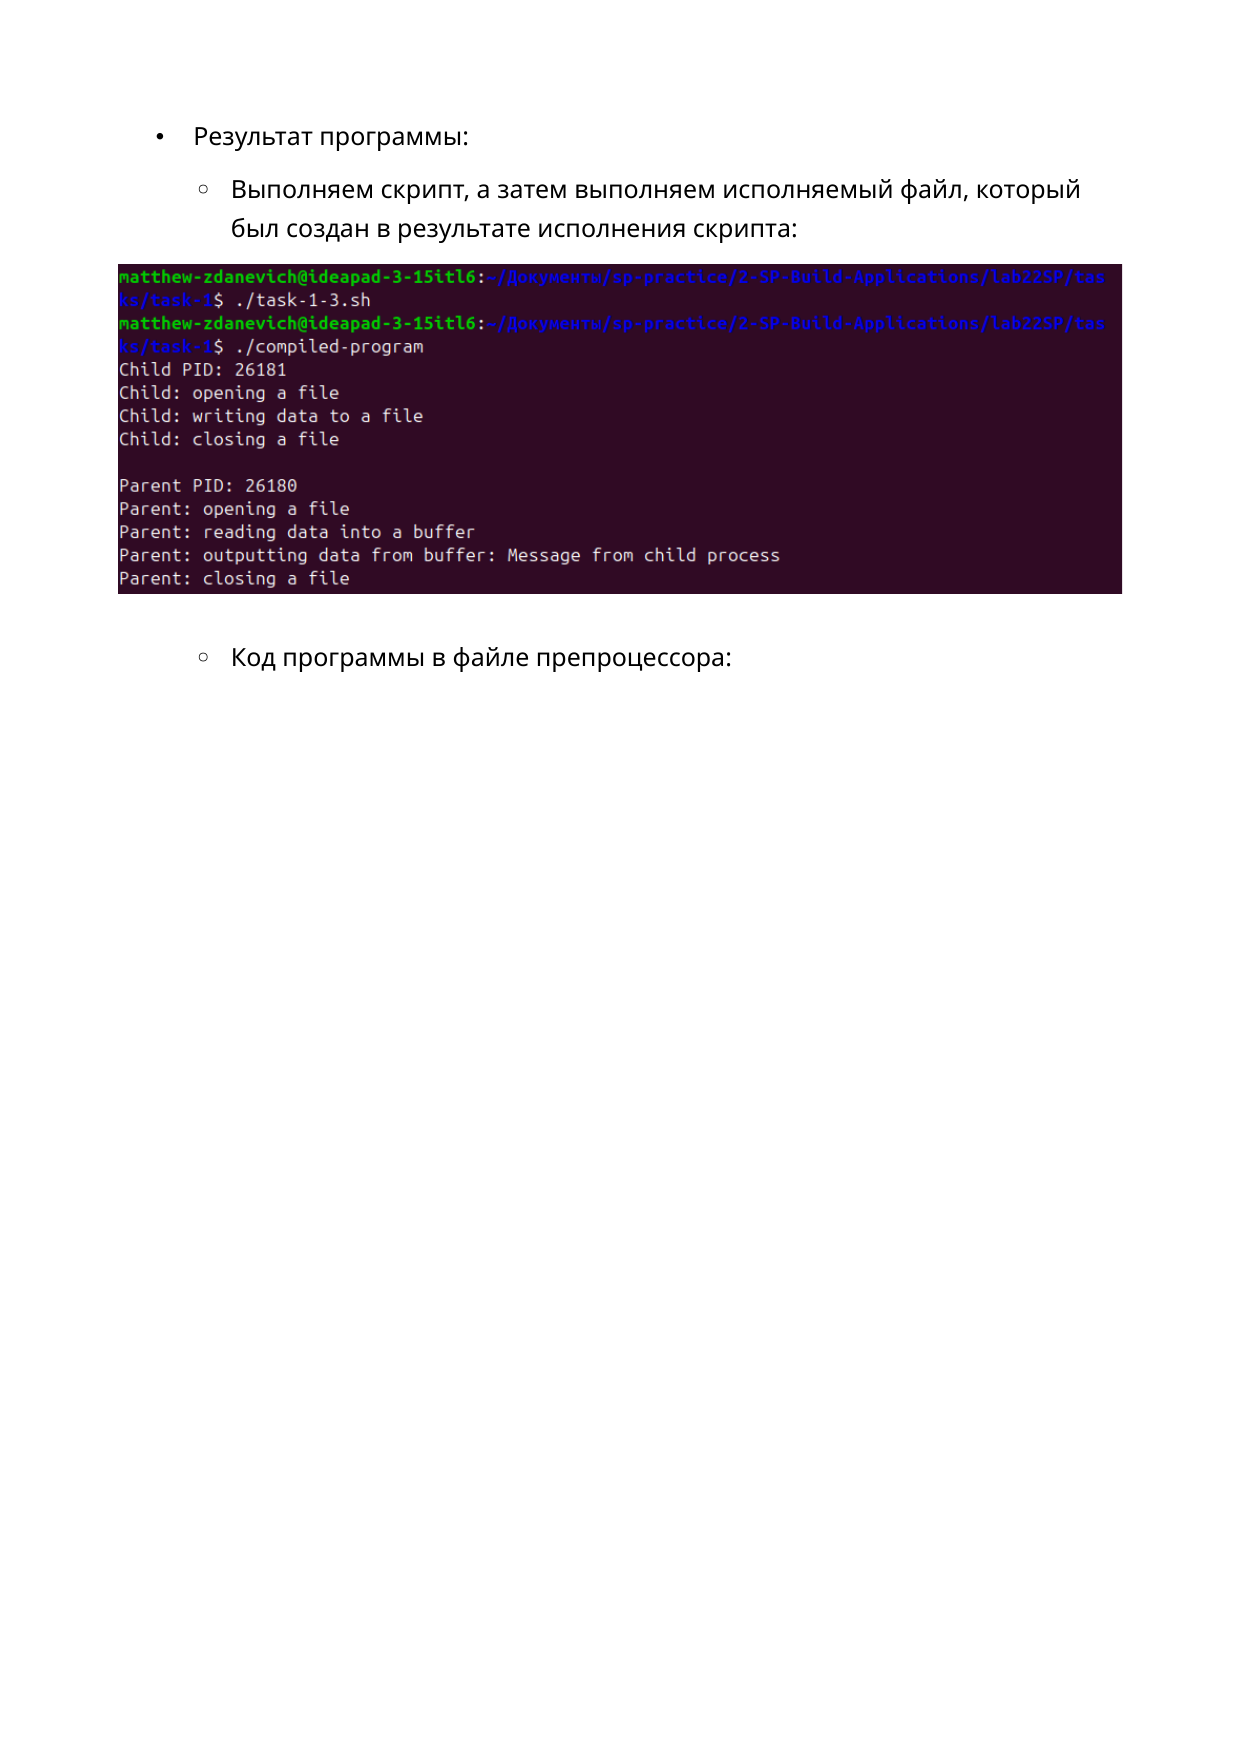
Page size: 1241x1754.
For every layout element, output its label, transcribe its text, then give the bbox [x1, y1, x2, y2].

list Код программы в файле препроцессора: [193, 640, 1122, 674]
list Результат программы: [156, 118, 1122, 152]
picture [118, 264, 1123, 594]
list Выполняем скрипт, а затем выполняем исполняемый файл, который был создан в результате исполнения скрипта: [193, 172, 1122, 245]
